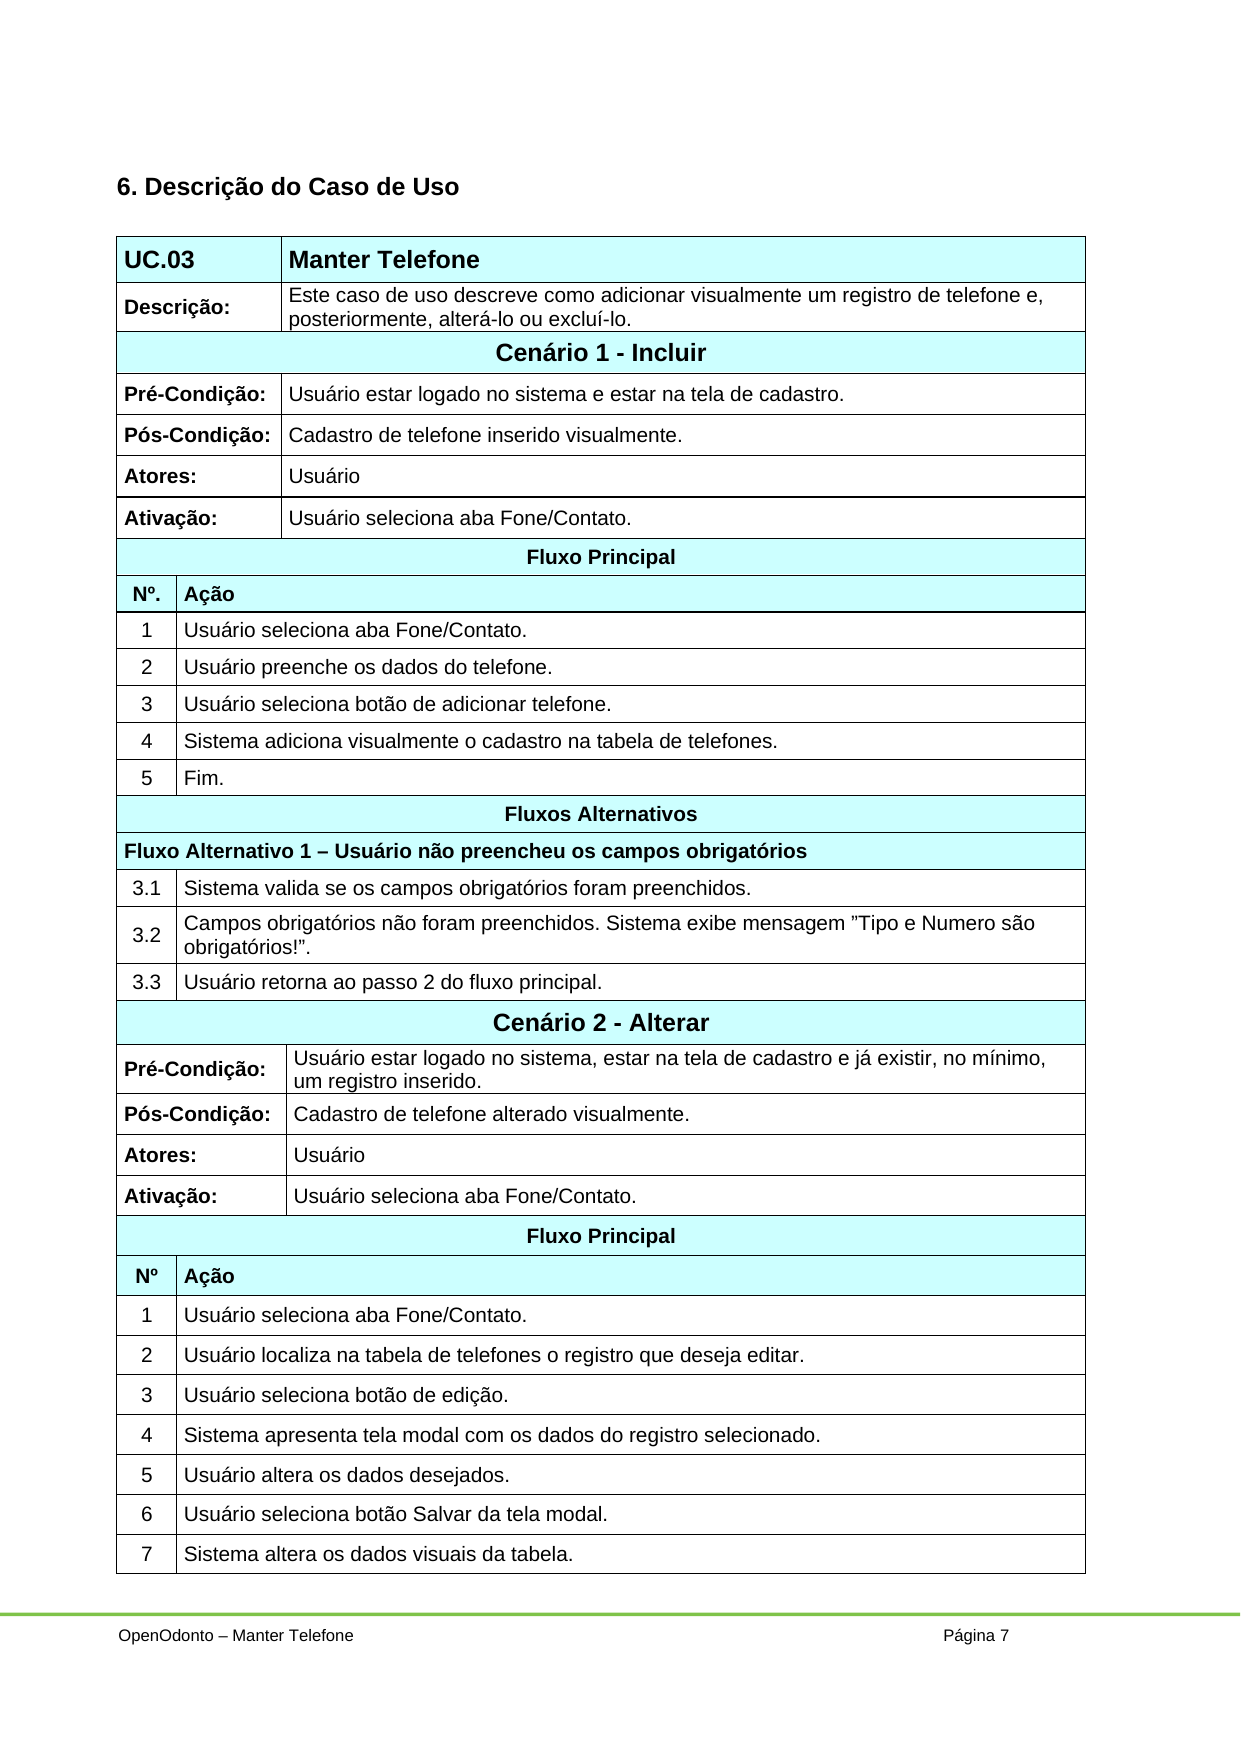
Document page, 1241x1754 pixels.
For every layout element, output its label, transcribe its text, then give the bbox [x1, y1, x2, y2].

table_cell Sistema altera os dados visuais da tabela. [177, 1535, 1085, 1573]
table_cell 4 [117, 723, 176, 758]
table_cell 2 [117, 649, 176, 685]
table_cell Nº [117, 1256, 176, 1295]
table_cell Fluxo Alternativo 1 – Usuário não preencheu os campos obrigatórios [117, 833, 1085, 869]
table_cell Sistema valida se os campos obrigatórios foram preenchidos. [177, 870, 1085, 906]
table_cell Ação [177, 1256, 1085, 1295]
table_cell 7 [117, 1535, 176, 1573]
table_cell Usuário seleciona aba Fone/Contato. [287, 1176, 1085, 1215]
table_cell 4 [117, 1415, 176, 1454]
table_cell Atores: [117, 1135, 286, 1175]
table_cell Usuário preenche os dados do telefone. [177, 649, 1085, 685]
table_cell Ativação: [117, 1176, 286, 1215]
table_cell 2 [117, 1336, 176, 1374]
table_cell Usuário [282, 456, 1085, 496]
table_cell 5 [117, 1455, 176, 1494]
table_cell Usuário seleciona aba Fone/Contato. [282, 498, 1085, 538]
table_cell Usuário seleciona aba Fone/Contato. [177, 613, 1085, 648]
table_cell Pré-Condição: [117, 374, 281, 414]
table_cell Usuário localiza na tabela de telefones o registro que deseja editar. [177, 1336, 1085, 1374]
table_cell Campos obrigatórios não foram preenchidos. Sistema exibe mensagem ”Tipo e Numero são obrigatórios!”. [177, 907, 1085, 963]
table_cell Fluxos Alternativos [117, 796, 1085, 832]
table_cell 3.3 [117, 964, 176, 999]
table_cell Pós-Condição: [117, 1094, 286, 1134]
table_cell Sistema adiciona visualmente o cadastro na tabela de telefones. [177, 723, 1085, 758]
table_cell 3 [117, 1375, 176, 1414]
table_cell Usuário estar logado no sistema, estar na tela de cadastro e já existir, no mínimo, um registro inserido. [287, 1045, 1085, 1093]
table_cell Ativação: [117, 498, 281, 538]
table_cell Fluxo Principal [117, 539, 1085, 574]
table_cell Pós-Condição: [117, 415, 281, 455]
table_cell 3 [117, 686, 176, 722]
table_cell Usuário [287, 1135, 1085, 1175]
table_cell 5 [117, 760, 176, 795]
table_cell 1 [117, 613, 176, 648]
table_cell Usuário seleciona botão de adicionar telefone. [177, 686, 1085, 722]
table_cell Cenário 2 - Alterar [117, 1001, 1085, 1044]
table_cell Usuário seleciona botão de edição. [177, 1375, 1085, 1414]
table_cell Cadastro de telefone inserido visualmente. [282, 415, 1085, 455]
table_cell Nº. [117, 576, 176, 611]
table_cell Fim. [177, 760, 1085, 795]
table_cell Descrição: [117, 283, 281, 331]
table_cell Ação [177, 576, 1085, 611]
table_cell Usuário seleciona botão Salvar da tela modal. [177, 1495, 1085, 1533]
table_cell Este caso de uso descreve como adicionar visualmente um registro de telefone e, posteriormente, alterá-lo ou excluí-lo. [282, 283, 1085, 331]
table_cell Cadastro de telefone alterado visualmente. [287, 1094, 1085, 1134]
table_cell Fluxo Principal [117, 1216, 1085, 1255]
subtitle 6. Descrição do Caso de Uso [117, 172, 1122, 201]
table_cell 1 [117, 1296, 176, 1334]
table_cell Usuário altera os dados desejados. [177, 1455, 1085, 1494]
table_cell Cenário 1 - Incluir [117, 332, 1085, 372]
table_cell Usuário retorna ao passo 2 do fluxo principal. [177, 964, 1085, 999]
table_cell 6 [117, 1495, 176, 1533]
table_header UC.03 [117, 237, 281, 282]
table_cell 3.2 [117, 907, 176, 963]
table_cell Usuário seleciona aba Fone/Contato. [177, 1296, 1085, 1334]
table_header Manter Telefone [282, 237, 1085, 282]
table_cell Pré-Condição: [117, 1045, 286, 1093]
table_cell 3.1 [117, 870, 176, 906]
table_cell Atores: [117, 456, 281, 496]
table_cell Usuário estar logado no sistema e estar na tela de cadastro. [282, 374, 1085, 414]
table_cell Sistema apresenta tela modal com os dados do registro selecionado. [177, 1415, 1085, 1454]
